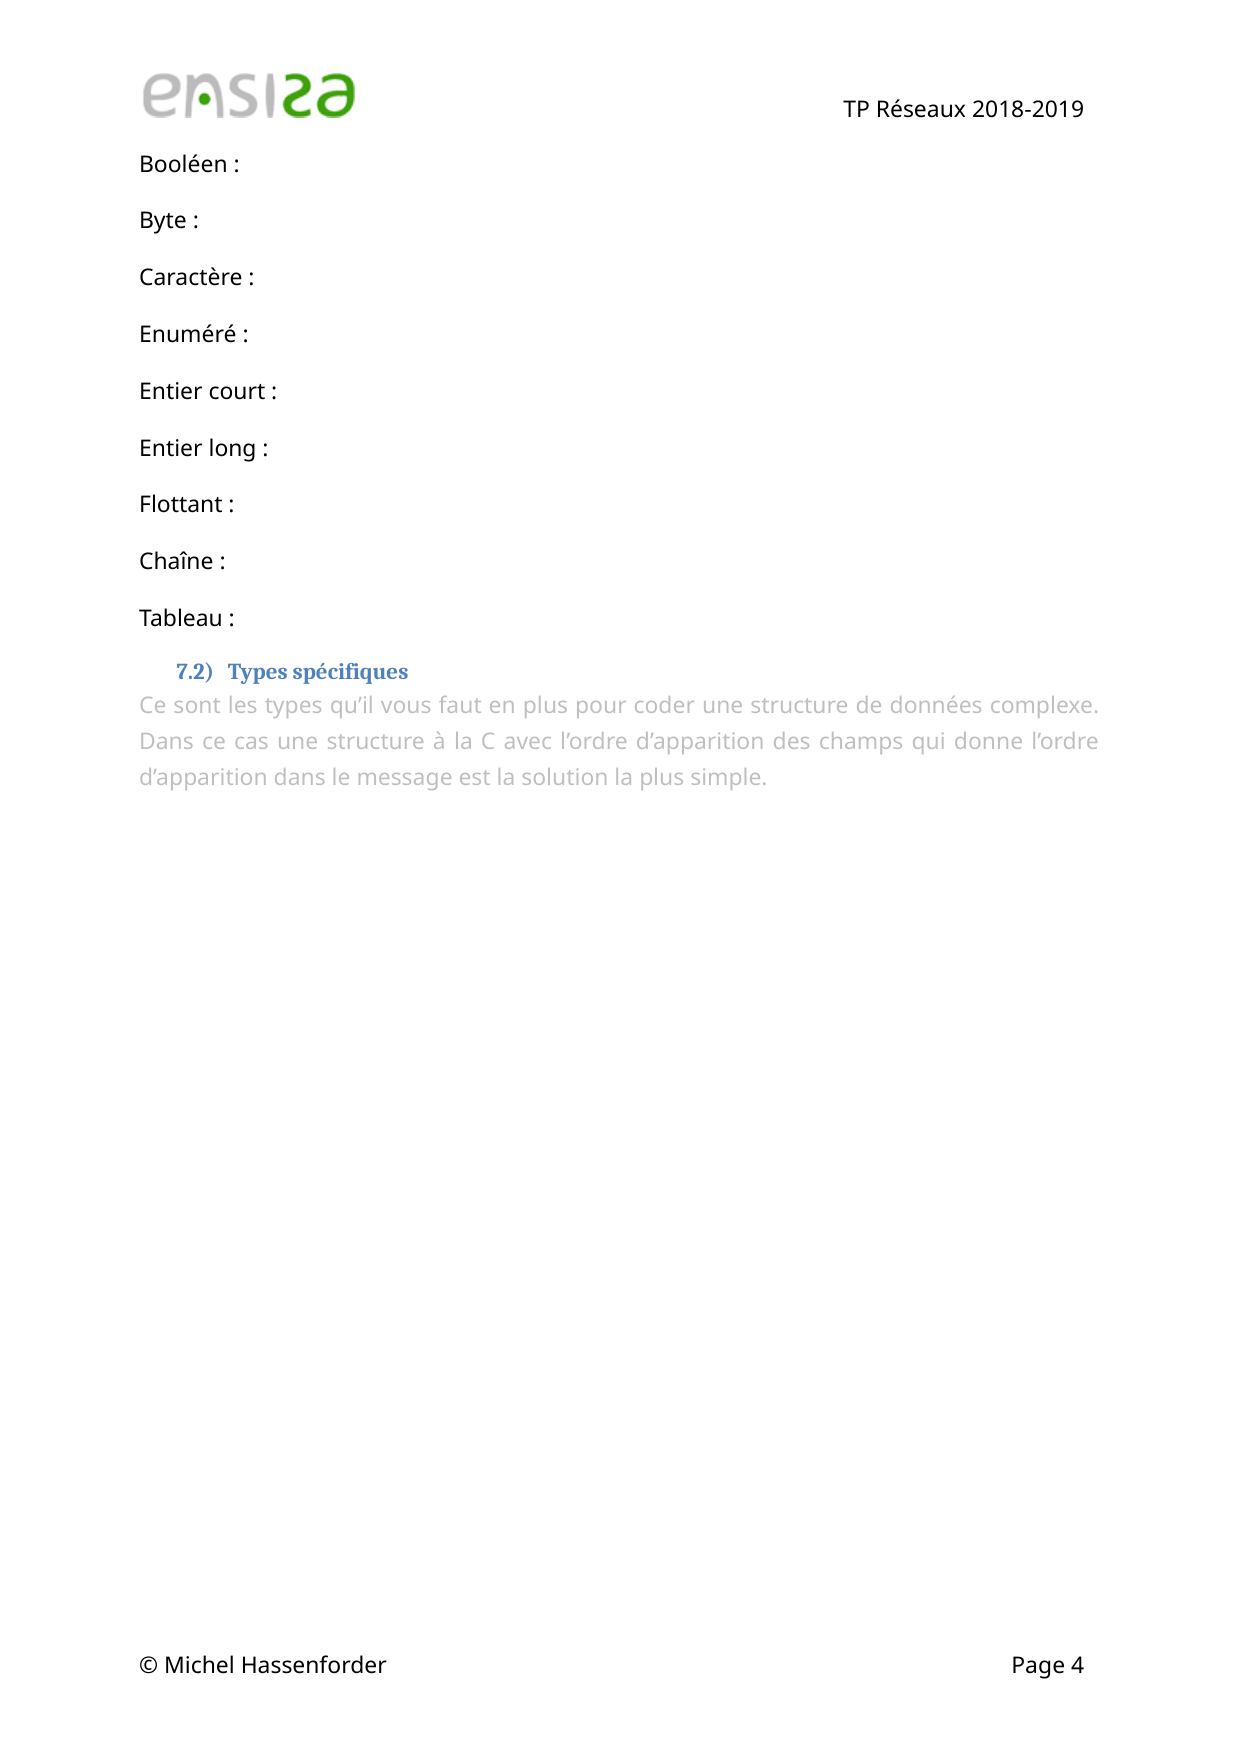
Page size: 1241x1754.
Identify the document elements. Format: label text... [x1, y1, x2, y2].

text Caractère : [139, 261, 1101, 292]
text Flottant : [139, 488, 1101, 519]
text Tableau : [139, 602, 1101, 633]
subtitle Types spécifiques [176, 658, 1101, 685]
text Enuméré : [139, 318, 1101, 349]
text Entier long : [139, 431, 1101, 463]
text Byte : [139, 204, 1101, 236]
text Chaîne : [139, 545, 1101, 576]
text Entier court : [139, 375, 1101, 406]
picture [142, 73, 355, 118]
text Ce sont les types qu’il vous faut en plus pour coder une structure de données complexe. Dans ce cas une structure à la C avec l’ordre d’apparition des champs qui donne l’ordre d’apparition dans le message est la solution la plus simple. [139, 689, 1101, 792]
text Booléen : [139, 148, 1101, 179]
